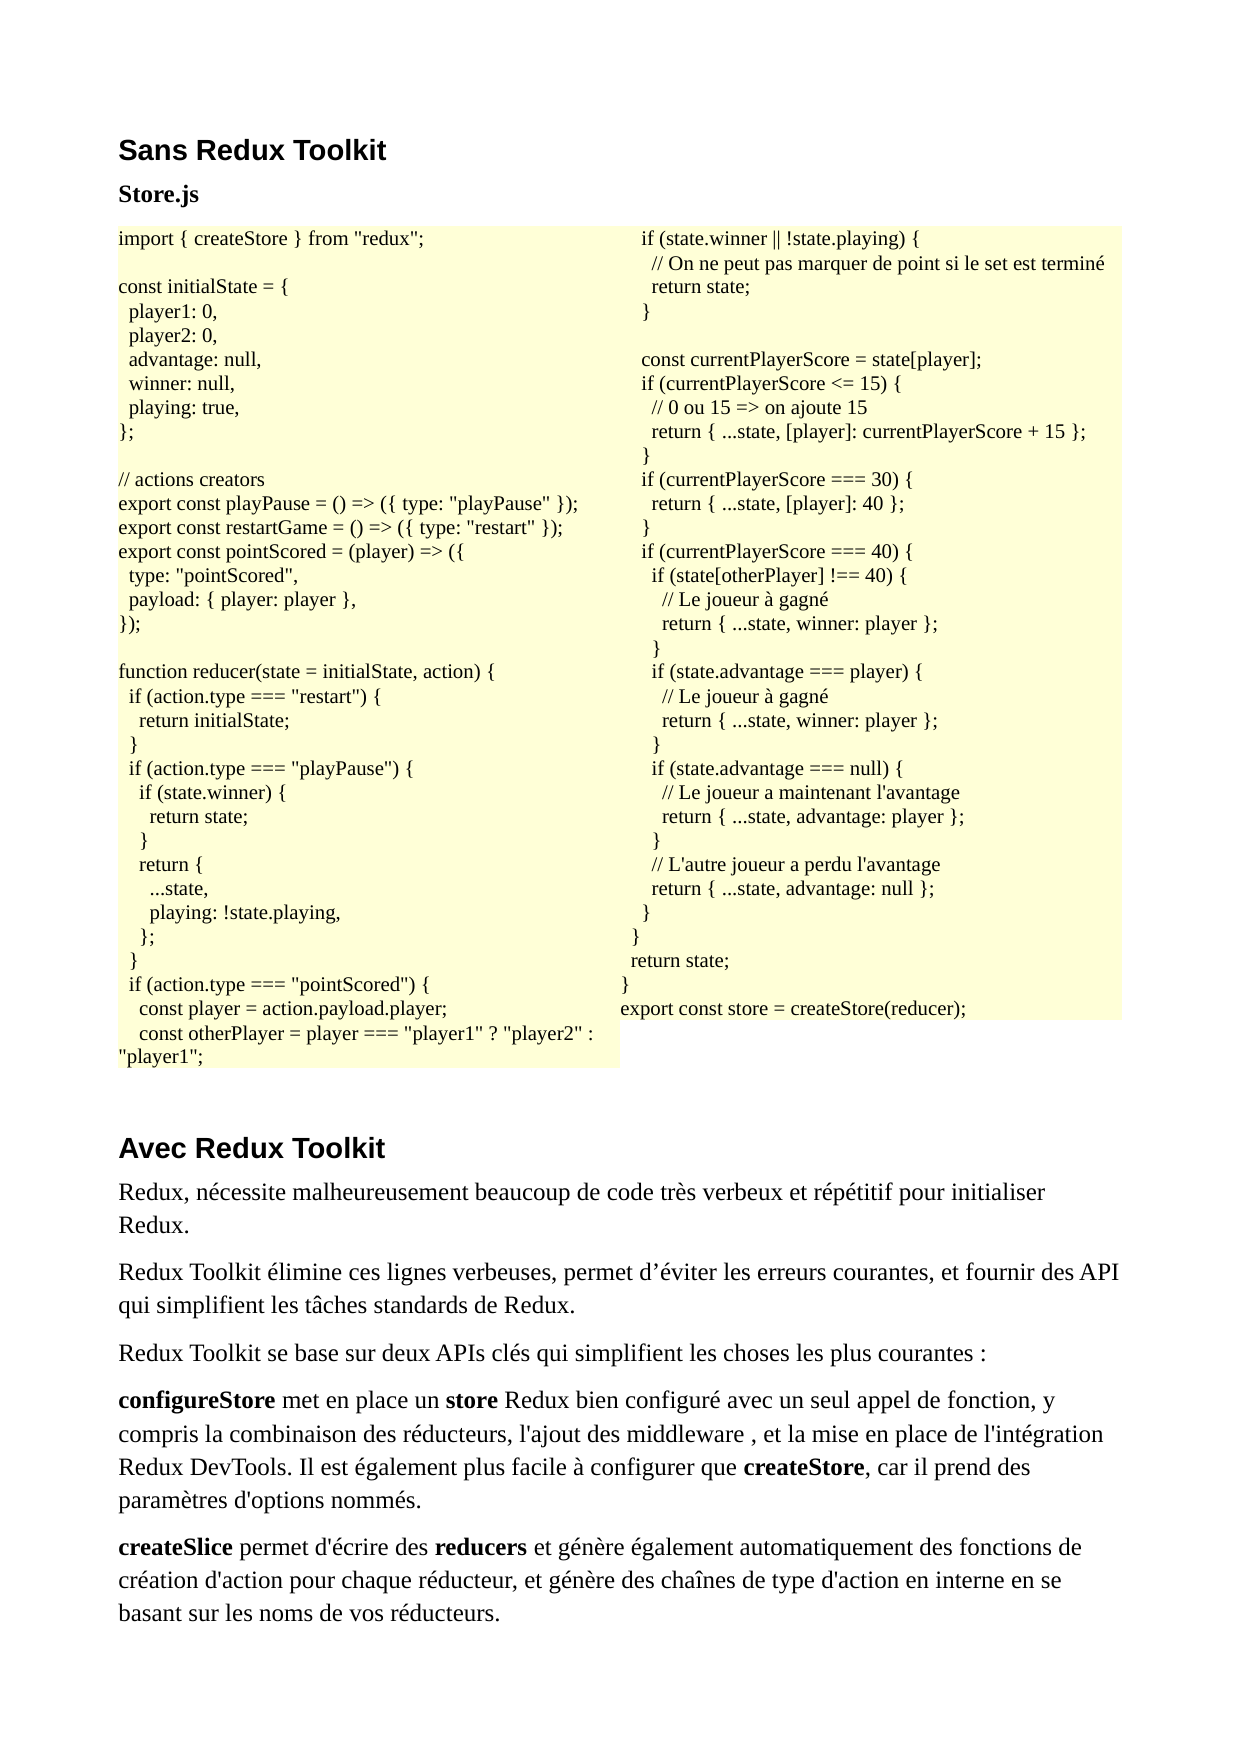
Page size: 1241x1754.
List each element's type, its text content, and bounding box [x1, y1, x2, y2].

subtitle Sans Redux Toolkit [118, 133, 1122, 166]
text return initialState; [118, 708, 620, 732]
subtitle Avec Redux Toolkit [118, 1131, 1122, 1164]
text export const playPause = () => ({ type: "playPause" }); [118, 491, 620, 515]
text return { ...state, winner: player }; [620, 708, 1122, 732]
text Redux, nécessite malheureusement beaucoup de code très verbeux et répétitif pour initialiser Redux. [118, 1177, 1122, 1238]
text Store.js [118, 179, 1122, 207]
text }; [118, 419, 620, 443]
text ...state, [118, 876, 620, 900]
text return { ...state, advantage: null }; [620, 876, 1122, 900]
text if (action.type === "playPause") { [118, 756, 620, 780]
text // L'autre joueur a perdu l'avantage [620, 852, 1122, 876]
text } [620, 443, 1122, 467]
text const currentPlayerScore = state[player]; [620, 347, 1122, 371]
text player1: 0, [118, 298, 620, 323]
text export const store = createStore(reducer); [620, 996, 1122, 1020]
text if (action.type === "restart") { [118, 683, 620, 708]
text if (state.winner || !state.playing) { [620, 226, 1122, 250]
text if (state.advantage === null) { [620, 756, 1122, 780]
text type: "pointScored", [118, 563, 620, 587]
text playing: true, [118, 395, 620, 419]
text } [620, 515, 1122, 539]
text } [620, 924, 1122, 948]
text if (currentPlayerScore === 30) { [620, 467, 1122, 491]
text return { ...state, [player]: 40 }; [620, 491, 1122, 515]
text if (currentPlayerScore === 40) { [620, 539, 1122, 563]
text // On ne peut pas marquer de point si le set est terminé [620, 250, 1122, 274]
text return { ...state, [player]: currentPlayerScore + 15 }; [620, 419, 1122, 443]
text } [118, 948, 620, 972]
text // 0 ou 15 => on ajoute 15 [620, 395, 1122, 419]
text Redux Toolkit élimine ces lignes verbeuses, permet d’éviter les erreurs courantes, et fournir des API qui simplifient les tâches standards de Redux. [118, 1257, 1122, 1319]
text return { [118, 852, 620, 876]
text export const pointScored = (player) => ({ [118, 539, 620, 563]
text winner: null, [118, 371, 620, 395]
text const otherPlayer = player === "player1" ? "player2" : "player1"; [118, 1020, 620, 1068]
text Redux Toolkit se base sur deux APIs clés qui simplifient les choses les plus courantes : [118, 1338, 1122, 1367]
text // actions creators [118, 467, 620, 491]
text }); [118, 611, 620, 635]
text player2: 0, [118, 323, 620, 347]
text if (state[otherPlayer] !== 40) { [620, 563, 1122, 587]
text if (currentPlayerScore <= 15) { [620, 371, 1122, 395]
text return state; [118, 804, 620, 828]
text } [620, 635, 1122, 659]
text function reducer(state = initialState, action) { [118, 659, 620, 683]
text import { createStore } from "redux"; [118, 226, 620, 250]
text // Le joueur à gagné [620, 587, 1122, 611]
text } [118, 732, 620, 756]
text export const restartGame = () => ({ type: "restart" }); [118, 515, 620, 539]
text } [620, 972, 1122, 996]
text createSlice permet d'écrire des reducers et génère également automatiquement des fonctions de création d'action pour chaque réducteur, et génère des chaînes de type d'action en interne en se basant sur les noms de vos réducteurs. [118, 1532, 1122, 1627]
text const player = action.payload.player; [118, 996, 620, 1020]
text if (state.advantage === player) { [620, 659, 1122, 683]
text }; [118, 924, 620, 948]
text } [620, 828, 1122, 852]
text playing: !state.playing, [118, 900, 620, 924]
text } [620, 298, 1122, 323]
text configureStore met en place un store Redux bien configuré avec un seul appel de fonction, y compris la combinaison des réducteurs, l'ajout des middleware , et la mise en place de l'intégration Redux DevTools. Il est également plus facile à configurer que createStore, car il prend des paramètres d'options nommés. [118, 1386, 1122, 1513]
text return state; [620, 948, 1122, 972]
text } [620, 732, 1122, 756]
text // Le joueur a maintenant l'avantage [620, 780, 1122, 804]
text return state; [620, 274, 1122, 298]
text // Le joueur à gagné [620, 683, 1122, 708]
text payload: { player: player }, [118, 587, 620, 611]
text return { ...state, advantage: player }; [620, 804, 1122, 828]
text if (action.type === "pointScored") { [118, 972, 620, 996]
text return { ...state, winner: player }; [620, 611, 1122, 635]
text if (state.winner) { [118, 780, 620, 804]
text } [118, 828, 620, 852]
text const initialState = { [118, 274, 620, 298]
text advantage: null, [118, 347, 620, 371]
text } [620, 900, 1122, 924]
